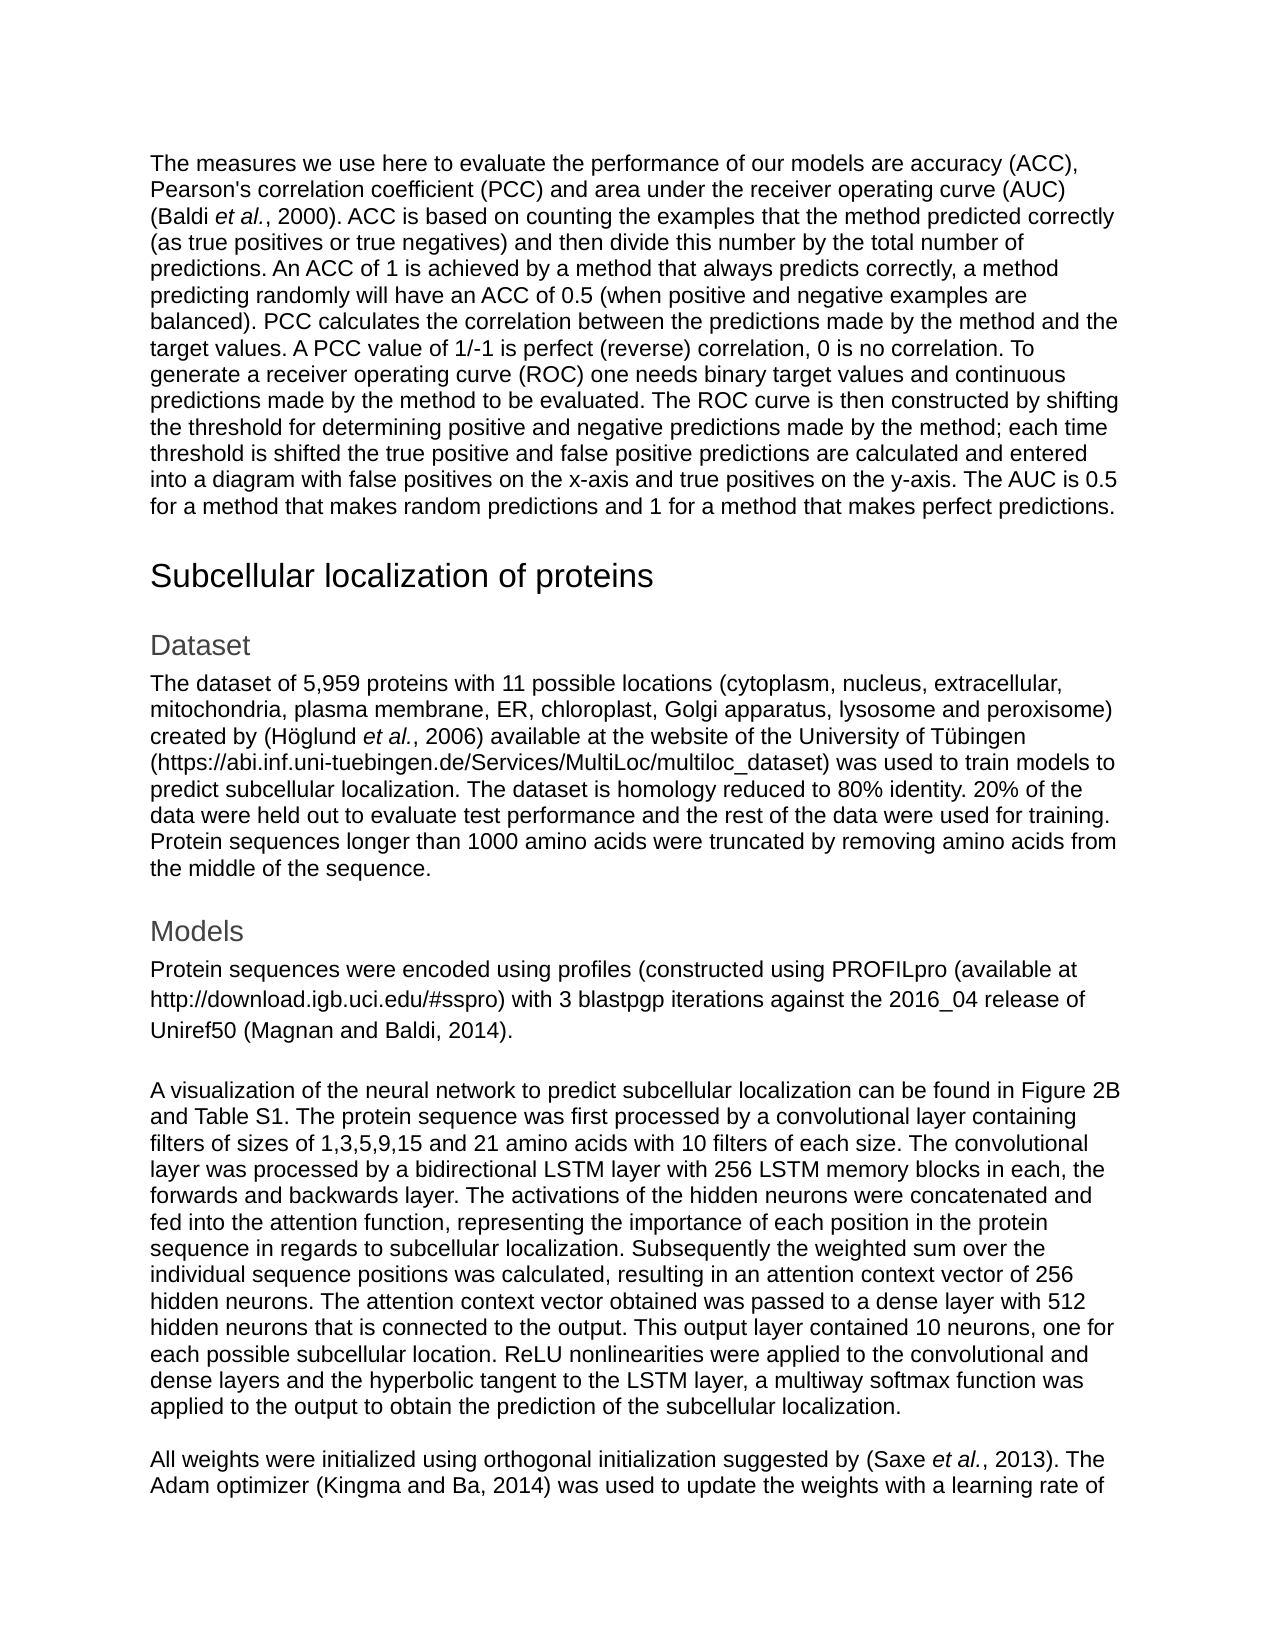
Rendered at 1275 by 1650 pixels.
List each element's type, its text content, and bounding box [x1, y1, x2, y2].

text A visualization of the neural network to predict subcellular localization can be found in Figure 2B and Table S1. The protein sequence was first processed by a convolutional layer containing filters of sizes of 1,3,5,9,15 and 21 amino acids with 10 filters of each size. The convolutional layer was processed by a bidirectional LSTM layer with 256 LSTM memory blocks in each, the forwards and backwards layer. The activations of the hidden neurons were concatenated and fed into the attention function, representing the importance of each position in the protein sequence in regards to subcellular localization. Subsequently the weighted sum over the individual sequence positions was calculated, resulting in an attention context vector of 256 hidden neurons. The attention context vector obtained was passed to a dense layer with 512 hidden neurons that is connected to the output. This output layer contained 10 neurons, one for each possible subcellular location. ReLU nonlinearities were applied to the convolutional and dense layers and the hyperbolic tangent to the LSTM layer, a multiway softmax function was applied to the output to obtain the prediction of the subcellular localization. [150, 1077, 1125, 1419]
text Protein sequences were encoded using profiles (constructed using PROFILpro (available at http://download.igb.uci.edu/#sspro) with 3 blastpgp iterations against the 2016_04 release of Uniref50 (Magnan and Baldi, 2014). [150, 956, 1125, 1043]
text The dataset of 5,959 proteins with 11 possible locations (cytoplasm, nucleus, extracellular, mitochondria, plasma membrane, ER, chloroplast, Golgi apparatus, lysosome and peroxisome) created by (Höglund et al., 2006) available at the website of the University of Tübingen (https://abi.inf.uni-tuebingen.de/Services/MultiLoc/multiloc_dataset) was used to train models to predict subcellular localization. The dataset is homology reduced to 80% identity. 20% of the data were held out to evaluate test performance and the rest of the data were used for training. Protein sequences longer than 1000 amino acids were truncated by removing amino acids from the middle of the sequence. [150, 670, 1125, 881]
subtitle Dataset [150, 628, 1125, 662]
text All weights were initialized using orthogonal initialization suggested by (Saxe et al., 2013). The Adam optimizer (Kingma and Ba, 2014) was used to update the weights with a learning rate of [150, 1446, 1125, 1499]
subtitle Models [150, 914, 1125, 948]
subtitle Subcellular localization of proteins [150, 556, 1125, 595]
text The measures we use here to evaluate the performance of our models are accuracy (ACC), Pearson's correlation coefficient (PCC) and area under the receiver operating curve (AUC) (Baldi et al., 2000). ACC is based on counting the examples that the method predicted correctly (as true positives or true negatives) and then divide this number by the total number of predictions. An ACC of 1 is achieved by a method that always predicts correctly, a method predicting randomly will have an ACC of 0.5 (when positive and negative examples are balanced). PCC calculates the correlation between the predictions made by the method and the target values. A PCC value of 1/-1 is perfect (reverse) correlation, 0 is no correlation. To generate a receiver operating curve (ROC) one needs binary target values and continuous predictions made by the method to be evaluated. The ROC curve is then constructed by shifting the threshold for determining positive and negative predictions made by the method; each time threshold is shifted the true positive and false positive predictions are calculated and entered into a diagram with false positives on the x-axis and true positives on the y-axis. The AUC is 0.5 for a method that makes random predictions and 1 for a method that makes perfect predictions. [150, 150, 1125, 519]
